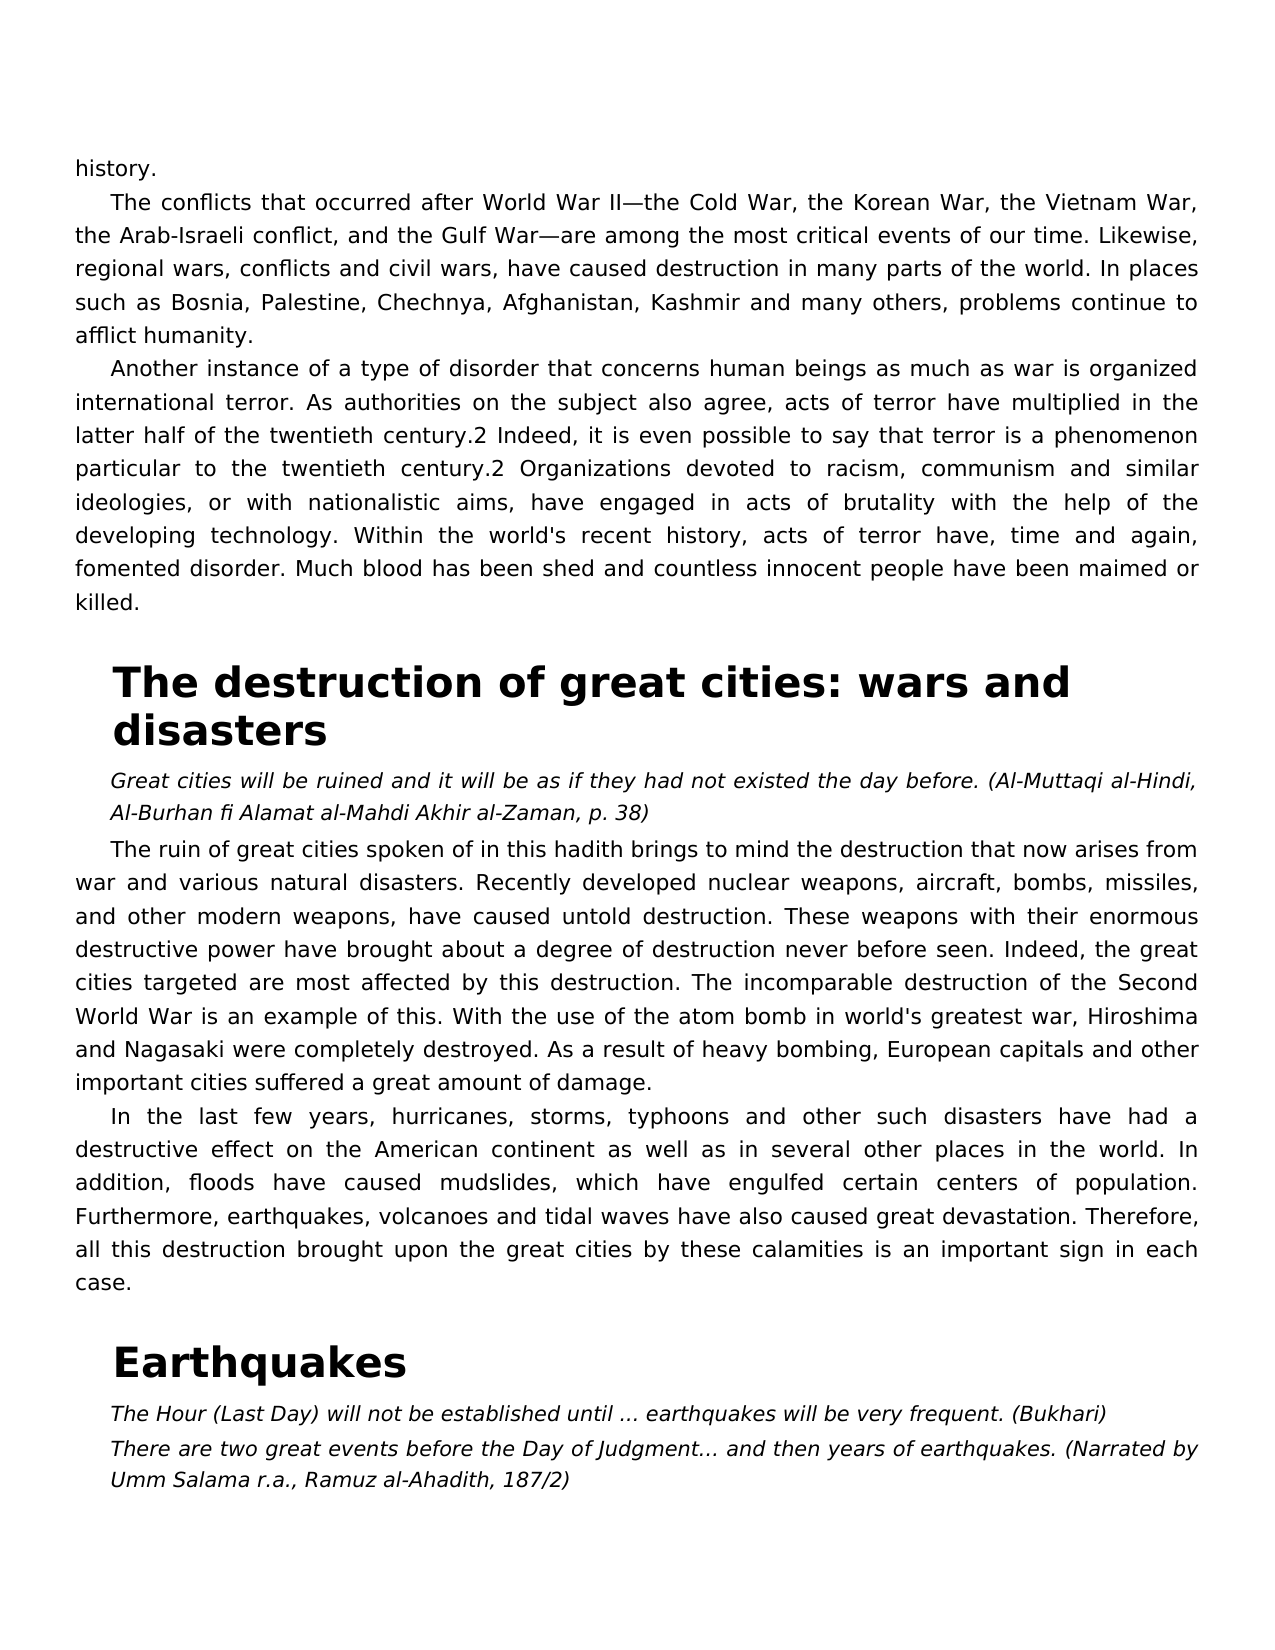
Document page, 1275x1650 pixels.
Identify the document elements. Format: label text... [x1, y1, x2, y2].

text Great cities will be ruined and it will be as if they had not existed the day before. (Al-Muttaqi al-Hindi, Al-Burhan fi Alamat al-Mahdi Akhir al-Zaman, p. 38) [110, 764, 1200, 826]
subtitle Earthquakes [112, 1339, 1200, 1388]
text Another instance of a type of disorder that concerns human beings as much as war is organized international terror. As authorities on the subject also agree, acts of terror have multiplied in the latter half of the twentieth century.2 Indeed, it is even possible to say that terror is a phenomenon particular to the twentieth century.2 Organizations devoted to racism, communism and similar ideologies, or with nationalistic aims, have engaged in acts of brutality with the help of the developing technology. Within the world's recent history, acts of terror have, time and again, fomented disorder. Much blood has been shed and countless innocent people have been maimed or killed. [75, 350, 1200, 617]
text The ruin of great cities spoken of in this hadith brings to mind the destruction that now arises from war and various natural disasters. Recently developed nuclear weapons, aircraft, bombs, missiles, and other modern weapons, have caused untold destruction. These weapons with their enormous destructive power have brought about a degree of destruction never before seen. Indeed, the great cities targeted are most affected by this destruction. The incomparable destruction of the Second World War is an example of this. With the use of the atom bomb in world's greatest war, Hiroshima and Nagasaki were completely destroyed. As a result of heavy bombing, European capitals and other important cities suffered a great amount of damage. [75, 831, 1200, 1097]
text The conflicts that occurred after World War II—the Cold War, the Korean War, the Vietnam War, the Arab-Israeli conflict, and the Gulf War—are among the most critical events of our time. Likewise, regional wars, conflicts and civil wars, have caused destruction in many parts of the world. In places such as Bosnia, Palestine, Chechnya, Afghanistan, Kashmir and many others, problems continue to afflict humanity. [75, 183, 1200, 350]
text history. [75, 150, 1200, 183]
text The Hour (Last Day) will not be established until ... earthquakes will be very frequent. (Bukhari) [110, 1396, 1200, 1427]
text There are two great events before the Day of Judgment... and then years of earthquakes. (Narrated by Umm Salama r.a., Ramuz al-Ahadith, 187/2) [110, 1432, 1200, 1494]
text In the last few years, hurricanes, storms, typhoons and other such disasters have had a destructive effect on the American continent as well as in several other places in the world. In addition, floods have caused mudslides, which have engulfed certain centers of population. Furthermore, earthquakes, volcanoes and tidal waves have also caused great devastation. Therefore, all this destruction brought upon the great cities by these calamities is an important sign in each case. [75, 1097, 1200, 1297]
subtitle The destruction of great cities: wars and disasters [112, 658, 1200, 755]
